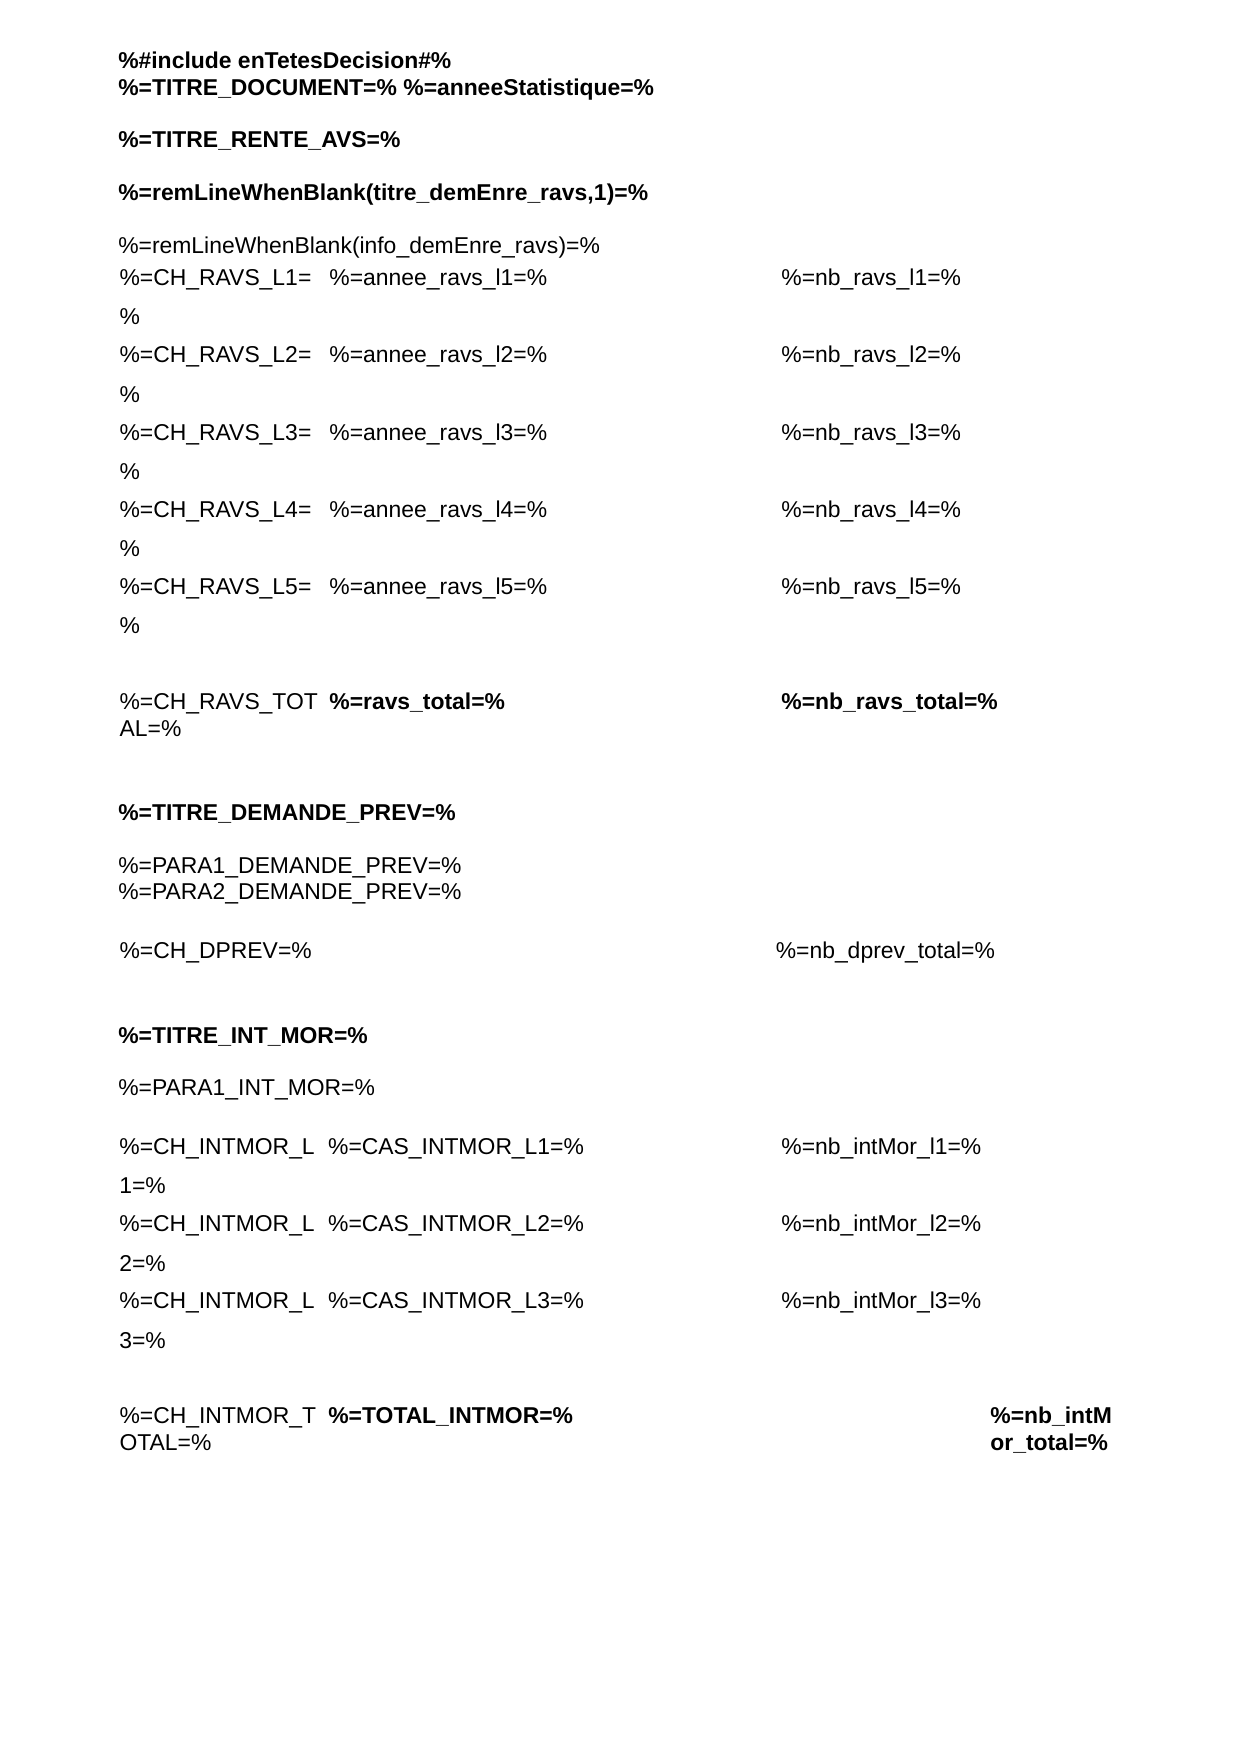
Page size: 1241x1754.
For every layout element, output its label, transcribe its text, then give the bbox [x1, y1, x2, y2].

table_header [323, 931, 776, 969]
table_cell %=CAS_INTMOR_L3=% [322, 1282, 775, 1359]
text %#include enTetesDecision#% [118, 47, 1122, 74]
text %=TITRE_INT_MOR=% [118, 1022, 1122, 1048]
table_cell [118, 1359, 322, 1397]
table_cell [775, 1359, 1122, 1397]
table_cell %=CH_INTMOR_L2=% [118, 1204, 322, 1282]
table_cell %=nb_ravs_l5=% [776, 567, 1122, 644]
table_cell %=CH_RAVS_L2=% [119, 335, 323, 413]
text %=PARA1_INT_MOR=% [118, 1074, 1122, 1101]
table_header %=TOTAL_INTMOR=% [323, 1397, 984, 1461]
table_header %=nb_ravs_total=% [776, 683, 1122, 747]
table_header %=CAS_INTMOR_L1=% [322, 1127, 775, 1204]
table_cell %=nb_ravs_l2=% [776, 335, 1122, 413]
text %=PARA2_DEMANDE_PREV=% [118, 878, 1122, 905]
table_cell [119, 645, 323, 682]
text %=remLineWhenBlank(info_demEnre_ravs)=% [118, 232, 1122, 258]
table_cell %=annee_ravs_l2=% [324, 335, 776, 413]
table_header %=CH_INTMOR_L1=% [118, 1127, 322, 1204]
table_header %=annee_ravs_l1=% [324, 258, 776, 335]
table_cell %=annee_ravs_l4=% [324, 490, 776, 567]
table_header %=ravs_total=% [324, 683, 776, 747]
text %=PARA1_DEMANDE_PREV=% [118, 852, 1122, 878]
table_cell %=CH_RAVS_L5=% [119, 567, 323, 644]
table_cell [776, 645, 1122, 682]
table_header %=nb_dprev_total=% [776, 931, 1122, 969]
table_cell %=CAS_INTMOR_L2=% [322, 1204, 775, 1282]
table_header %=CH_INTMOR_TOTAL=% [119, 1397, 322, 1461]
table_cell %=nb_intMor_l2=% [775, 1204, 1122, 1282]
table_header %=nb_intMor_total=% [985, 1397, 1122, 1461]
table_header %=CH_RAVS_L1=% [119, 258, 323, 335]
table_cell %=CH_RAVS_L3=% [119, 413, 323, 490]
table_cell %=nb_ravs_l3=% [776, 413, 1122, 490]
table_cell %=annee_ravs_l3=% [324, 413, 776, 490]
text %=TITRE_RENTE_AVS=% [118, 126, 1122, 153]
text %=TITRE_DOCUMENT=% %=anneeStatistique=% [118, 74, 1122, 100]
table_header %=CH_DPREV=% [119, 931, 322, 969]
table_cell [324, 645, 776, 682]
table_cell %=annee_ravs_l5=% [324, 567, 776, 644]
table_cell %=nb_intMor_l3=% [775, 1282, 1122, 1359]
table_cell %=nb_ravs_l4=% [776, 490, 1122, 567]
text %=remLineWhenBlank(titre_demEnre_ravs,1)=% [118, 179, 1122, 205]
table_header %=nb_ravs_l1=% [776, 258, 1122, 335]
table_header %=CH_RAVS_TOTAL=% [119, 683, 323, 747]
table_cell %=CH_INTMOR_L3=% [118, 1282, 322, 1359]
table_header %=nb_intMor_l1=% [775, 1127, 1122, 1204]
table_cell [322, 1359, 775, 1397]
text %=TITRE_DEMANDE_PREV=% [118, 799, 1122, 826]
table_cell %=CH_RAVS_L4=% [119, 490, 323, 567]
